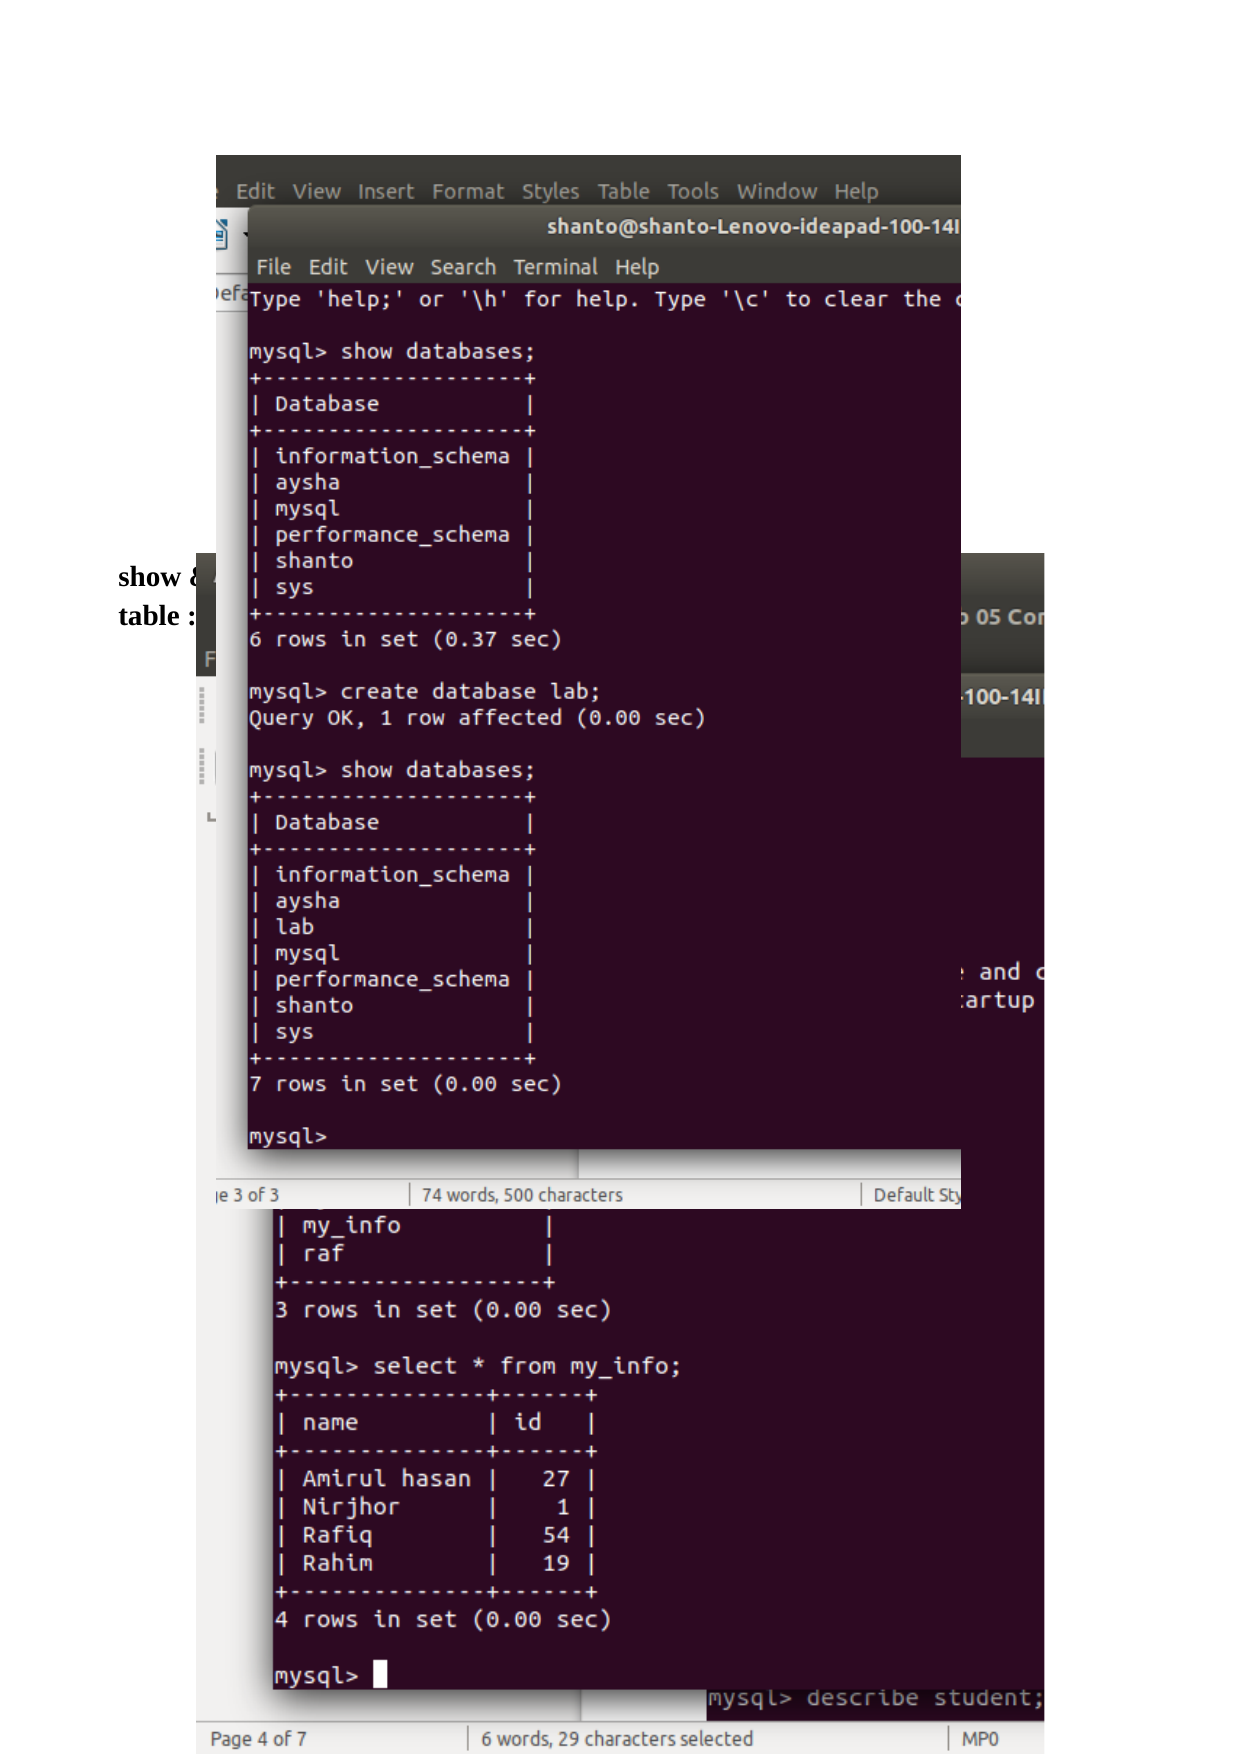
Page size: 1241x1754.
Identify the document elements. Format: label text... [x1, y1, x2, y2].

text show & create table : [118, 559, 196, 631]
text show & create table : [1045, 559, 1122, 631]
